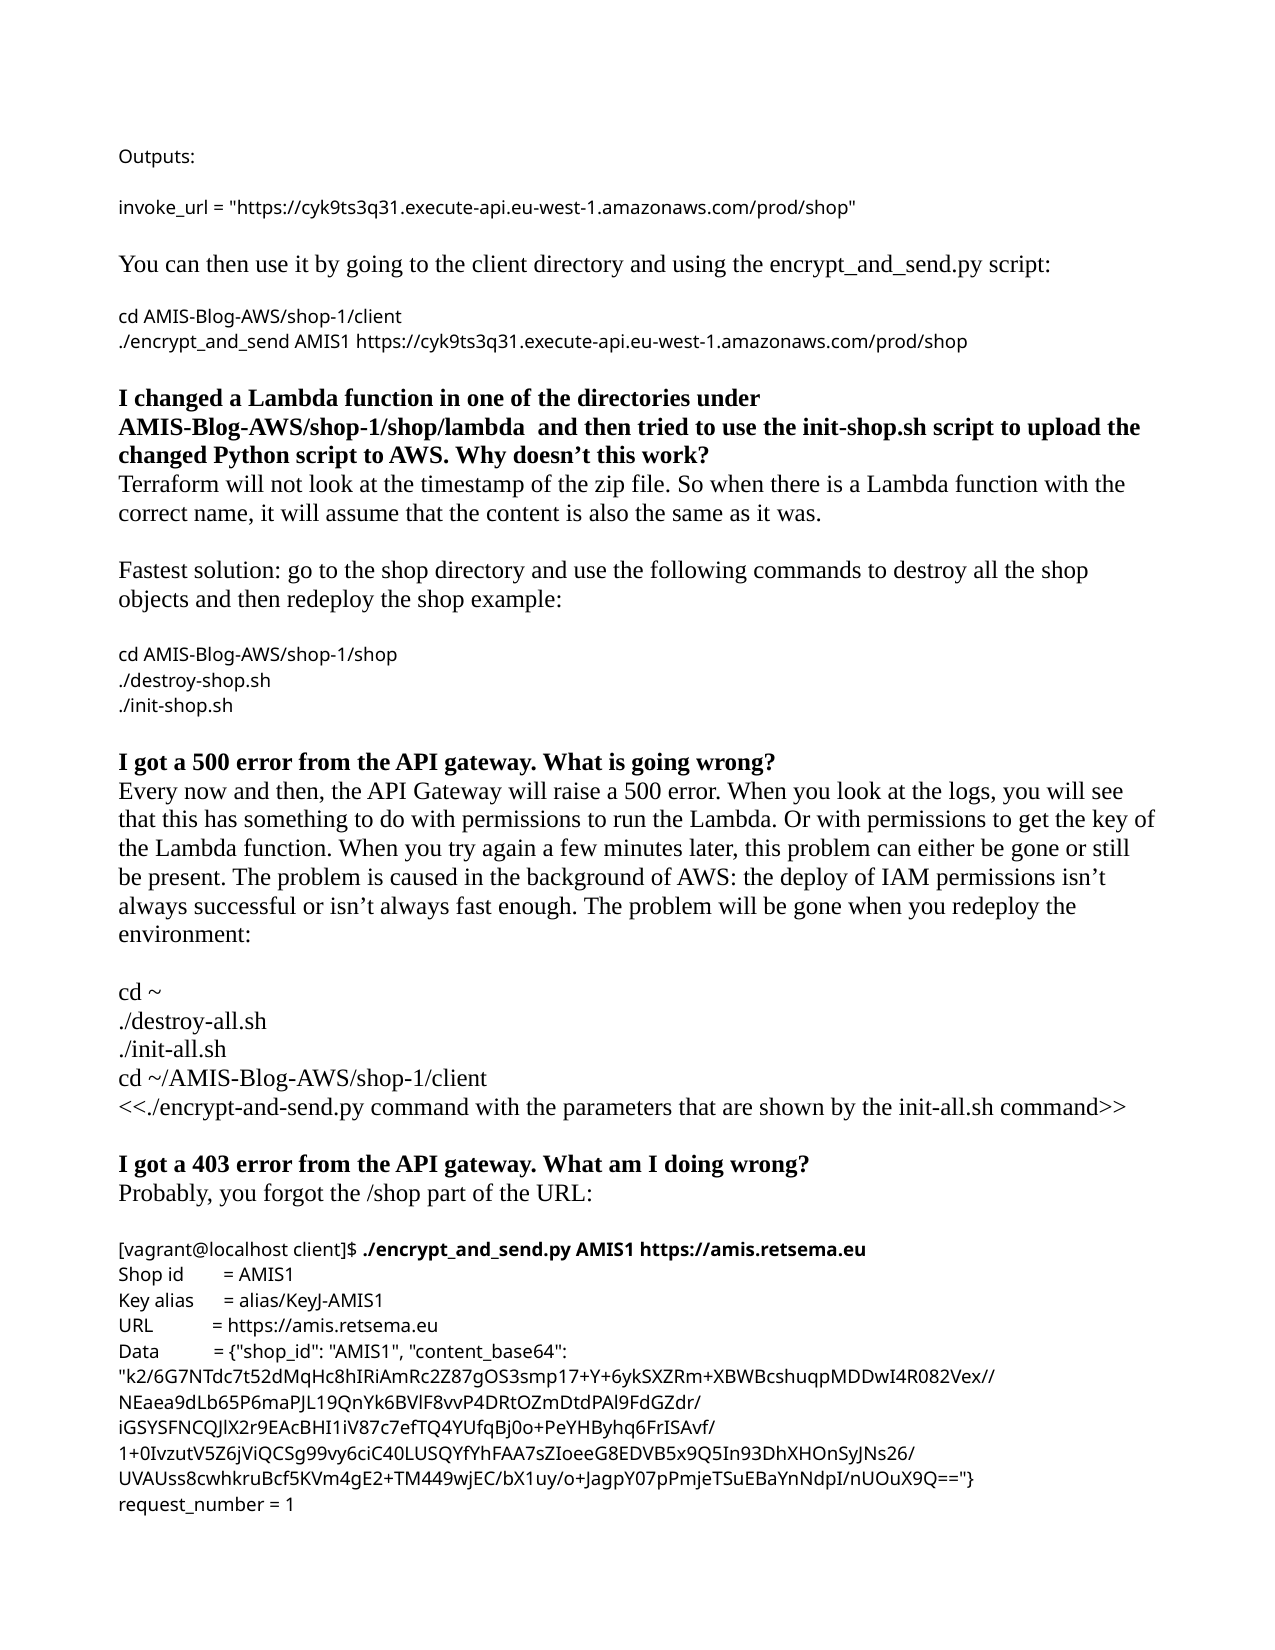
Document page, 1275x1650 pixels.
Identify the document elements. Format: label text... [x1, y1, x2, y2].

text ./init-shop.sh [118, 693, 1157, 718]
text <<./encrypt-and-send.py command with the parameters that are shown by the init-all.sh command>> [118, 1092, 1157, 1121]
text ./destroy-shop.sh [118, 667, 1157, 693]
text request_number = 1 [118, 1491, 1157, 1517]
text cd AMIS-Blog-AWS/shop-1/shop [118, 642, 1157, 667]
text I got a 500 error from the API gateway. What is going wrong? [118, 747, 1157, 776]
text ./encrypt_and_send AMIS1 https://cyk9ts3q31.execute-api.eu-west-1.amazonaws.com/prod/shop [118, 329, 1157, 354]
text cd ~ [118, 977, 1157, 1006]
text cd AMIS-Blog-AWS/shop-1/client [118, 303, 1157, 329]
text cd ~/AMIS-Blog-AWS/shop-1/client [118, 1063, 1157, 1092]
text Every now and then, the API Gateway will raise a 500 error. When you look at the logs, you will see that this has something to do with permissions to run the Lambda. Or with permissions to get the key of the Lambda function. When you try again a few minutes later, this problem can either be gone or still be present. The problem is caused in the background of AWS: the deploy of IAM permissions isn’t always successful or isn’t always fast enough. The problem will be gone when you redeploy the environment: [118, 776, 1157, 948]
text You can then use it by going to the client directory and using the encrypt_and_send.py script: [118, 249, 1157, 278]
text I got a 403 error from the API gateway. What am I doing wrong? [118, 1149, 1157, 1178]
text Fastest solution: go to the shop directory and use the following commands to destroy all the shop objects and then redeploy the shop example: [118, 556, 1157, 613]
text Probably, you forgot the /shop part of the URL: [118, 1178, 1157, 1207]
text Data = {"shop_id": "AMIS1", "content_base64": "k2/6G7NTdc7t52dMqHc8hIRiAmRc2Z87gOS3smp17+Y+6ykSXZRm+XBWBcshuqpMDDwI4R082Vex//NEaea9dLb65P6maPJL19QnYk6BVlF8vvP4DRtOZmDtdPAl9FdGZdr/iGSYSFNCQJlX2r9EAcBHI1iV87c7efTQ4YUfqBj0o+PeYHByhq6FrISAvf/1+0IvzutV5Z6jViQCSg99vy6ciC40LUSQYfYhFAA7sZIoeeG8EDVB5x9Q5In93DhXHOnSyJNs26/UVAUss8cwhkruBcf5KVm4gE2+TM449wjEC/bX1uy/o+JagpY07pPmjeTSuEBaYnNdpI/nUOuX9Q=="} [118, 1338, 1157, 1491]
text ./destroy-all.sh [118, 1006, 1157, 1034]
text Terraform will not look at the timestamp of the zip file. So when there is a Lambda function with the correct name, it will assume that the content is also the same as it was. [118, 469, 1157, 527]
text Shop id = AMIS1 [118, 1261, 1157, 1287]
text ./init-all.sh [118, 1034, 1157, 1063]
text I changed a Lambda function in one of the directories under AMIS-Blog-AWS/shop-1/shop/lambda and then tried to use the init-shop.sh script to upload the changed Python script to AWS. Why doesn’t this work? [118, 383, 1157, 469]
text [vagrant@localhost client]$ ./encrypt_and_send.py AMIS1 https://amis.retsema.eu [118, 1236, 1157, 1261]
text Key alias = alias/KeyJ-AMIS1 [118, 1287, 1157, 1312]
text URL = https://amis.retsema.eu [118, 1312, 1157, 1338]
text invoke_url = "https://cyk9ts3q31.execute-api.eu-west-1.amazonaws.com/prod/shop" [118, 195, 1157, 220]
text Outputs: [118, 144, 1157, 169]
